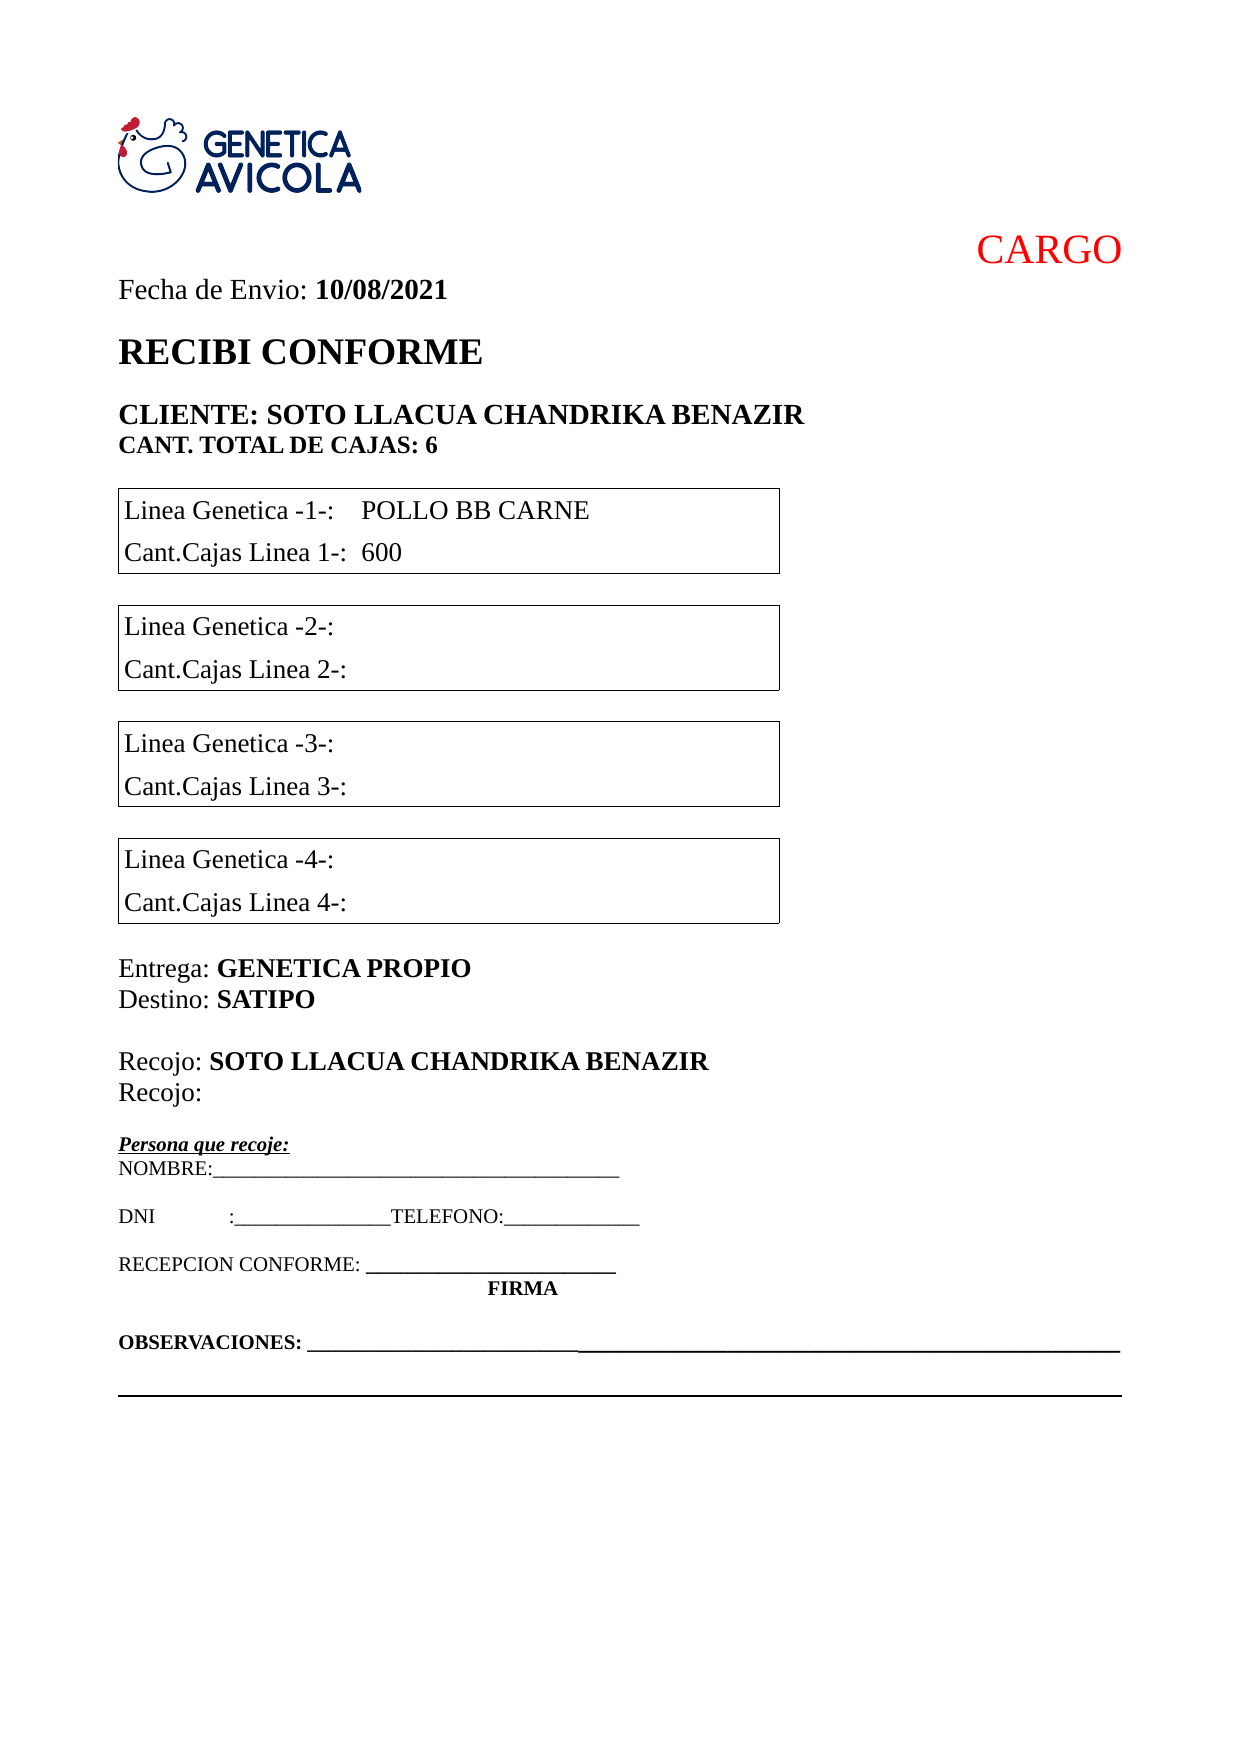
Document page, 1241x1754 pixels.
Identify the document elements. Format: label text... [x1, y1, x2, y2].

text NOMBRE:_______________________________________ [118, 1156, 1122, 1180]
table_cell [356, 647, 779, 690]
table_cell [118, 691, 356, 721]
picture [117, 117, 362, 193]
text CANT. TOTAL DE CAJAS: 6 [118, 431, 1122, 459]
table_cell [356, 764, 779, 806]
table_header Linea Genetica -1-: [119, 489, 356, 531]
table_cell Linea Genetica -3-: [119, 722, 356, 764]
table_cell [356, 839, 779, 880]
table_header POLLO BB CARNE [356, 489, 779, 531]
table_cell [118, 574, 356, 604]
text Fecha de Envio: 10/08/2021 [118, 272, 1122, 306]
text Entrega: GENETICA PROPIO [118, 952, 1122, 983]
text Destino: SATIPO [118, 983, 1122, 1014]
table_cell Cant.Cajas Linea 3-: [119, 764, 356, 806]
table_cell [118, 807, 356, 838]
table_cell [356, 574, 779, 604]
table_cell 600 [356, 531, 779, 573]
text Recojo: SOTO LLACUA CHANDRIKA BENAZIR [118, 1045, 1122, 1076]
text FIRMA [118, 1276, 1122, 1300]
table_cell Linea Genetica -2-: [119, 606, 356, 647]
text DNI :_______________TELEFONO:_____________ [118, 1204, 1122, 1228]
table_cell [356, 880, 779, 923]
table_cell [356, 722, 779, 764]
table_cell [356, 691, 779, 721]
text OBSERVACIONES: __________________________________________________________________ [118, 1324, 1122, 1355]
text CARGO [118, 224, 1122, 272]
table_cell [356, 606, 779, 647]
table_cell Cant.Cajas Linea 4-: [119, 880, 356, 923]
text RECIBI CONFORME [118, 330, 1122, 373]
table_cell [356, 807, 779, 838]
table_cell Cant.Cajas Linea 2-: [119, 647, 356, 690]
text CLIENTE: SOTO LLACUA CHANDRIKA BENAZIR [118, 397, 1122, 431]
table_cell Linea Genetica -4-: [119, 839, 356, 880]
text Persona que recoje: [118, 1132, 1122, 1156]
text RECEPCION CONFORME: ________________________ [118, 1252, 1122, 1276]
text Recojo: [118, 1076, 1122, 1108]
table_cell Cant.Cajas Linea 1-: [119, 531, 356, 573]
